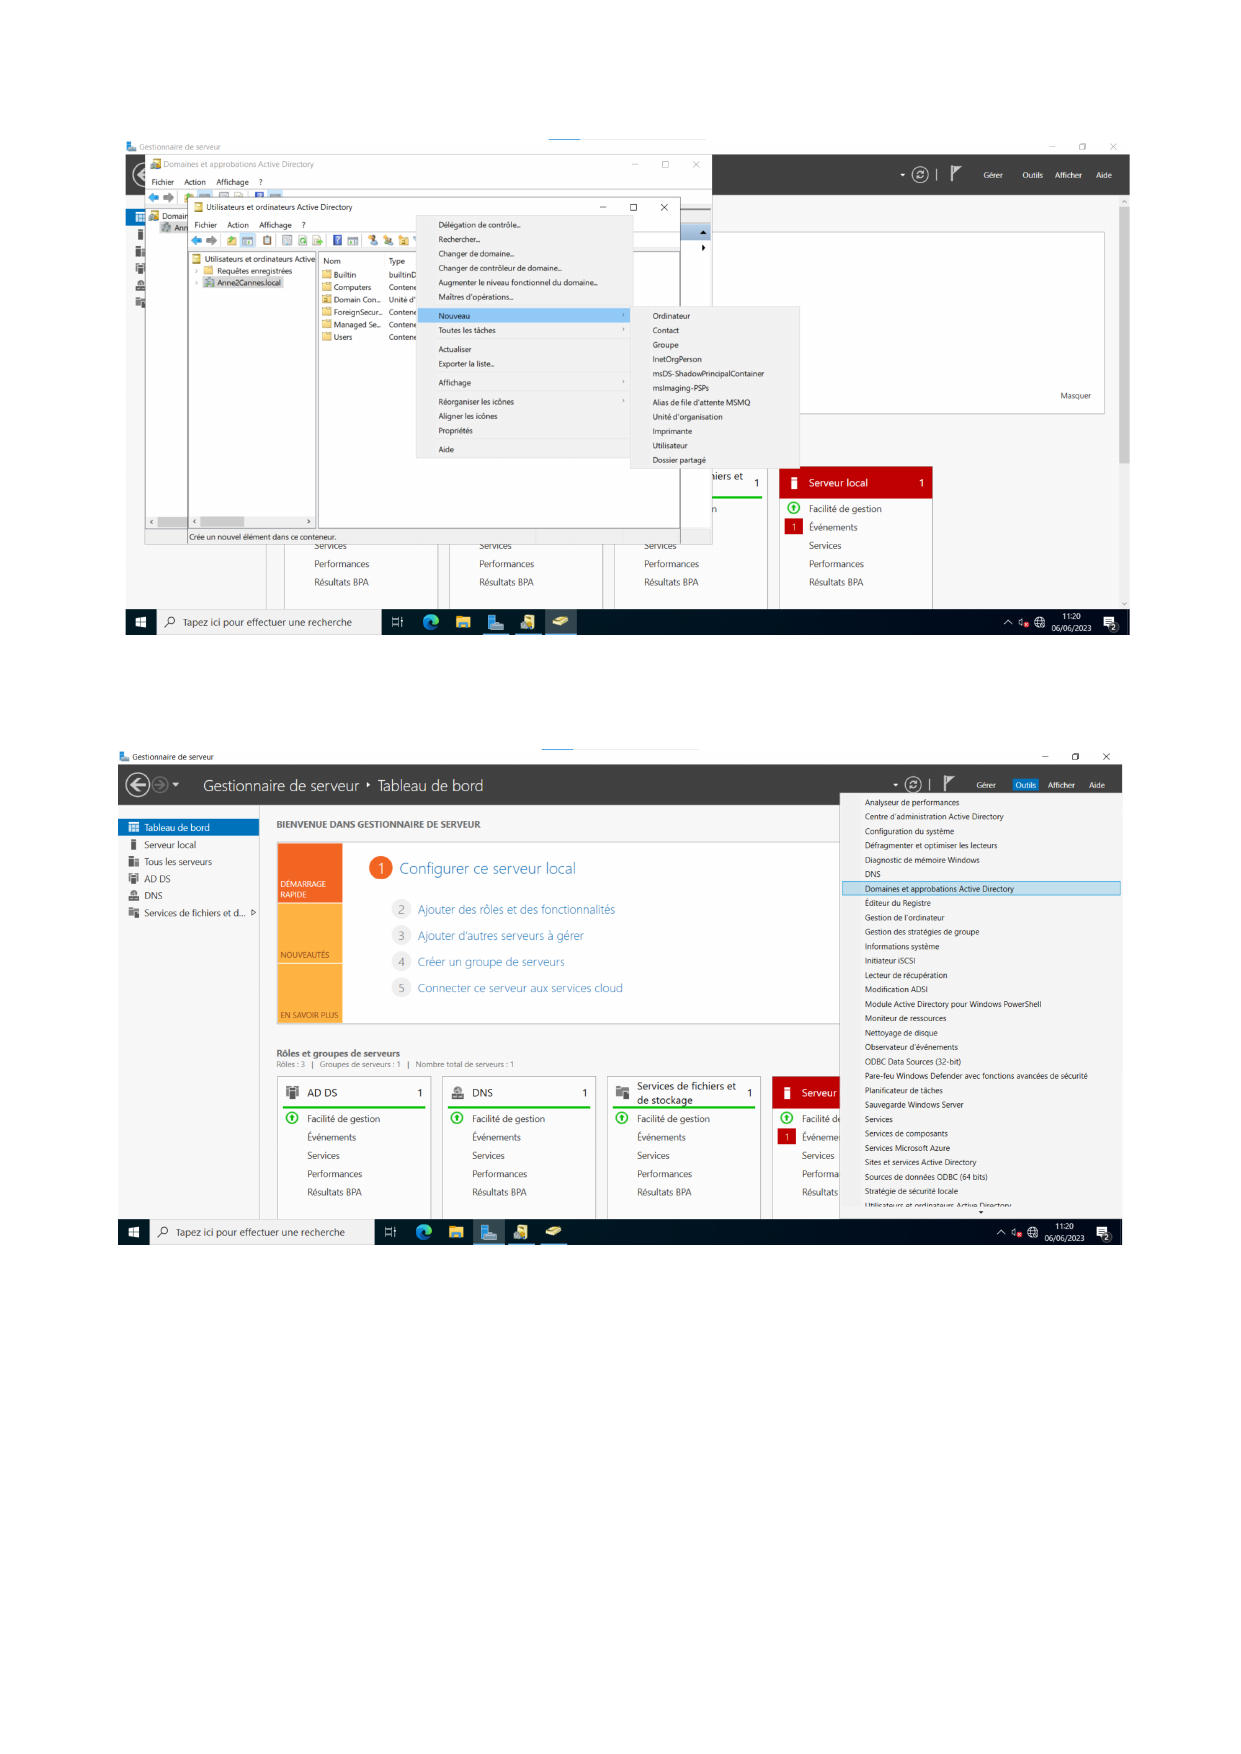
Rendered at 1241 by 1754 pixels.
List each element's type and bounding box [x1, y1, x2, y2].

picture [118, 749, 1123, 1245]
picture [125, 139, 1130, 635]
